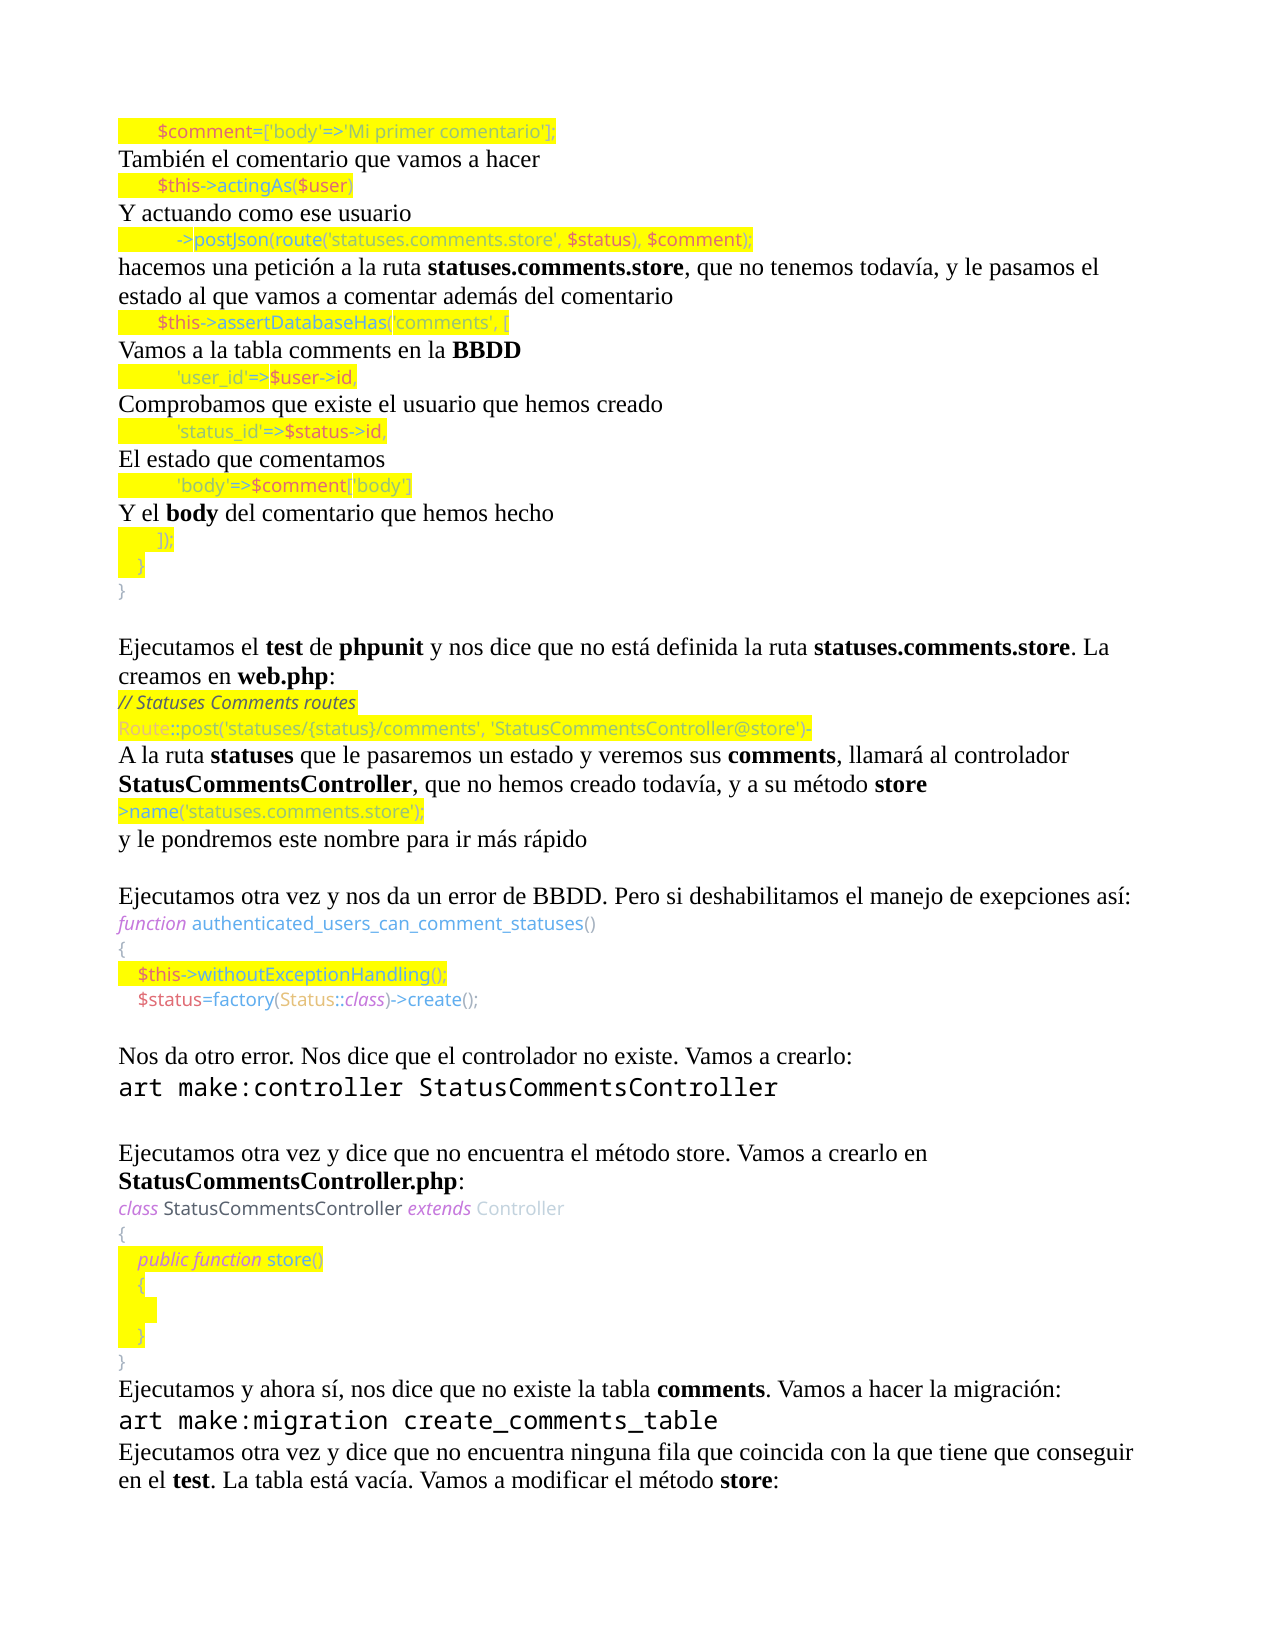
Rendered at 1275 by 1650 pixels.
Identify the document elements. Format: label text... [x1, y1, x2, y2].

text // Statuses Comments routes Route::post('statuses/{status}/comments', 'StatusCommentsController@store')- [118, 689, 1157, 741]
text Ejecutamos otra vez y nos da un error de BBDD. Pero si deshabilitamos el manejo de exepciones así: [118, 881, 1157, 910]
text 'body'=>$comment['body'] Y el body del comentario que hemos hecho [118, 472, 1157, 527]
text Ejecutamos y ahora sí, nos dice que no existe la tabla comments. Vamos a hacer la migración: [118, 1374, 1157, 1402]
text $comment=['body'=>'Mi primer comentario']; También el comentario que vamos a hacer $this->actingAs($user) Y actuando como ese usuario [118, 118, 1157, 227]
text class StatusCommentsController extends Controller { public function store() { } } [118, 1195, 1157, 1374]
text Ejecutamos el test de phpunit y nos dice que no está definida la ruta statuses.comments.store. La creamos en web.php: [118, 632, 1157, 689]
text art make:controller StatusCommentsController Ejecutamos otra vez y dice que no encuentra el método store. Vamos a crearlo en StatusCommentsController.php: [118, 1069, 1157, 1195]
text A la ruta statuses que le pasaremos un estado y veremos sus comments, llamará al controlador StatusCommentsController, que no hemos creado todavía, y a su método store [118, 741, 1157, 798]
text $this->assertDatabaseHas('comments', [ Vamos a la tabla comments en la BBDD [118, 310, 1157, 364]
text art make:migration create_comments_table Ejecutamos otra vez y dice que no encuentra ninguna fila que coincida con la que tiene que conseguir en el test. La tabla está vacía. Vamos a modificar el método store: [118, 1402, 1157, 1494]
text ]); } } [118, 527, 1157, 603]
text Nos da otro error. Nos dice que el controlador no existe. Vamos a crearlo: [118, 1041, 1157, 1069]
text ->postJson(route('statuses.comments.store', $status), $comment); hacemos una petición a la ruta statuses.comments.store, que no tenemos todavía, y le pasamos el estado al que vamos a comentar además del comentario [118, 227, 1157, 310]
text >name('statuses.comments.store'); y le pondremos este nombre para ir más rápido [118, 798, 1157, 852]
text function authenticated_users_can_comment_statuses() { $this->withoutExceptionHandling(); $status=factory(Status::class)->create(); [118, 910, 1157, 1012]
text 'status_id'=>$status->id, El estado que comentamos [118, 418, 1157, 472]
text 'user_id'=>$user->id, Comprobamos que existe el usuario que hemos creado [118, 364, 1157, 418]
